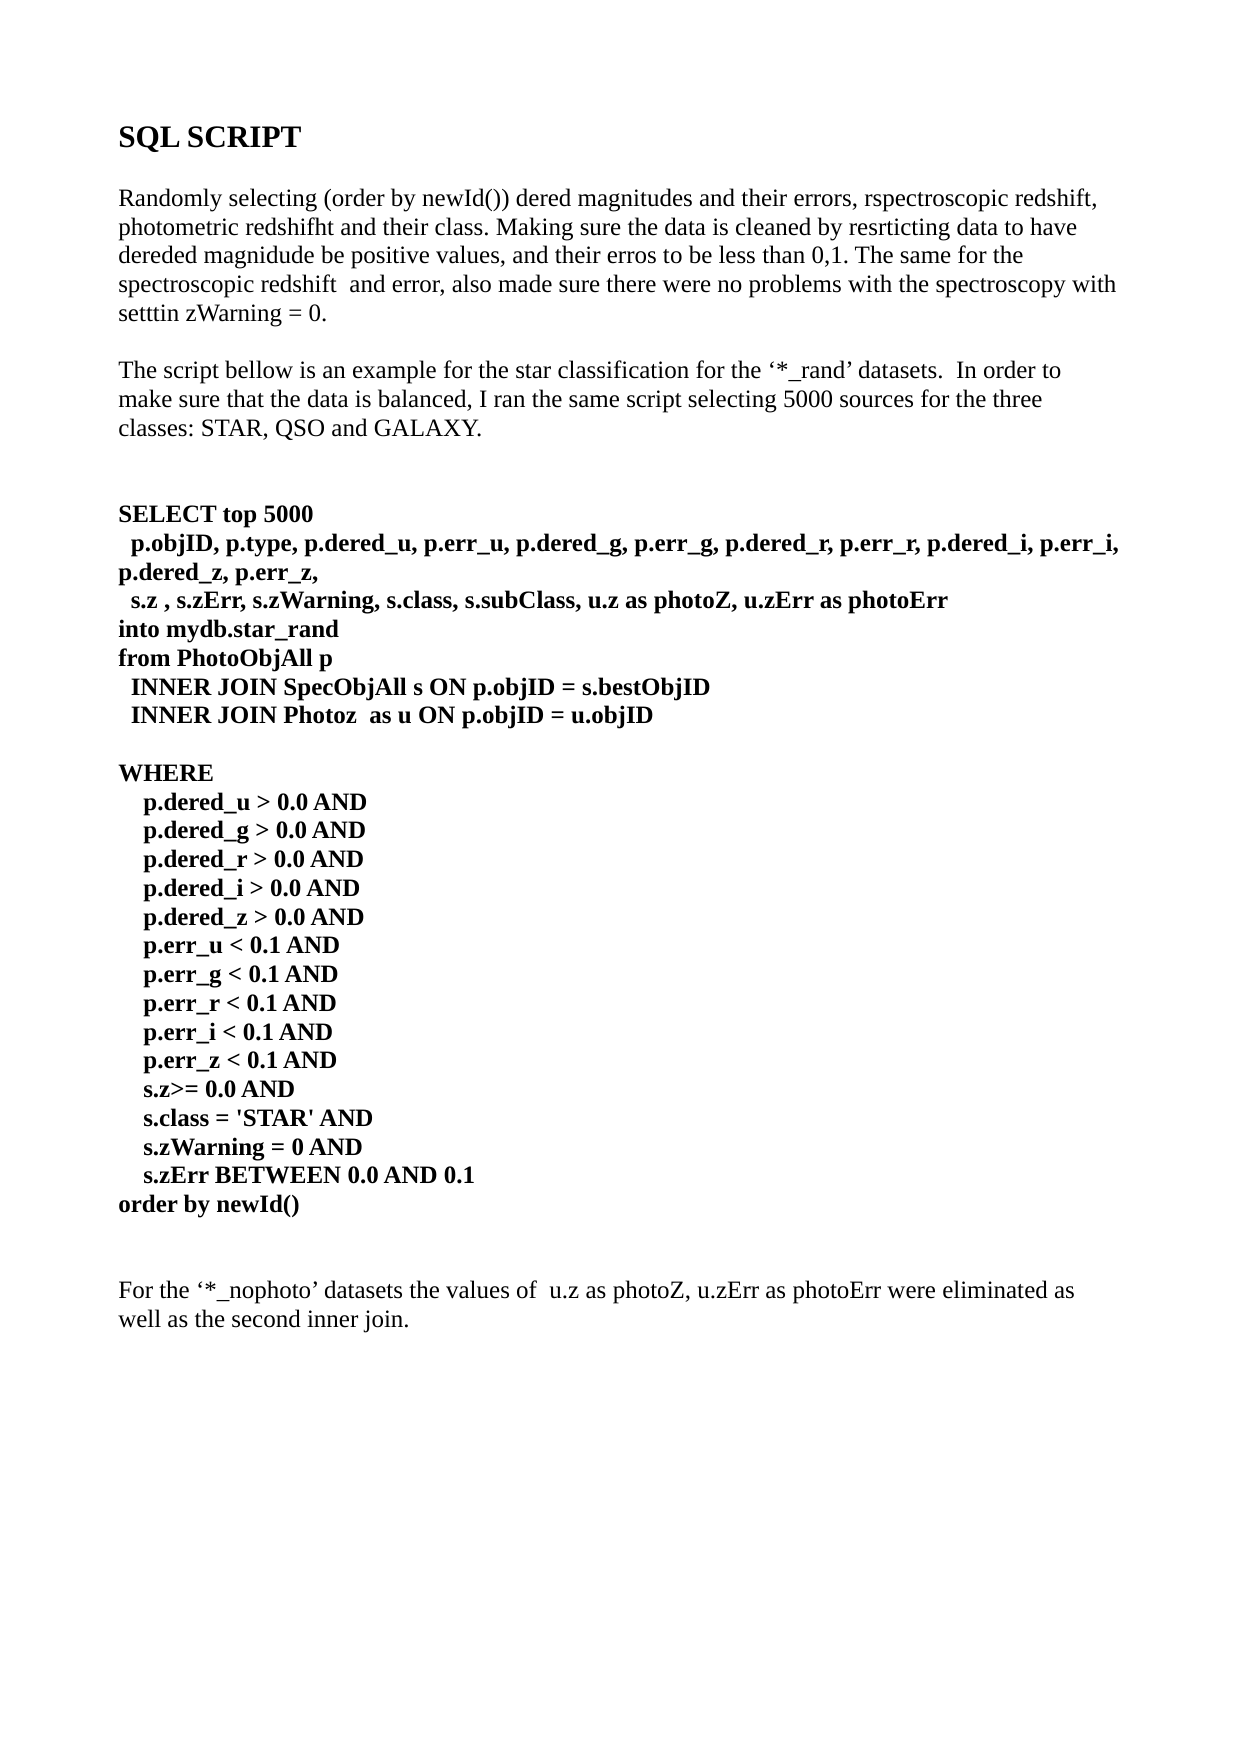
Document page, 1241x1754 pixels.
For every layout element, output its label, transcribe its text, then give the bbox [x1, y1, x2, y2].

text p.dered_r > 0.0 AND [118, 844, 1122, 873]
text p.dered_i > 0.0 AND [118, 873, 1122, 902]
text SQL SCRIPT [118, 118, 1122, 154]
text p.err_u < 0.1 AND [118, 930, 1122, 959]
text For the ‘*_nophoto’ datasets the values of u.z as photoZ, u.zErr as photoErr were eliminated as well as the second inner join. [118, 1275, 1122, 1333]
text p.dered_g > 0.0 AND [118, 815, 1122, 844]
text s.class = 'STAR' AND [118, 1103, 1122, 1132]
text p.err_i < 0.1 AND [118, 1017, 1122, 1045]
text p.objID, p.type, p.dered_u, p.err_u, p.dered_g, p.err_g, p.dered_r, p.err_r, p.dered_i, p.err_i, p.dered_z, p.err_z, [118, 528, 1122, 585]
text order by newId() [118, 1189, 1122, 1218]
text WHERE [118, 758, 1122, 787]
text p.dered_u > 0.0 AND [118, 787, 1122, 815]
text s.z>= 0.0 AND [118, 1074, 1122, 1103]
text SELECT top 5000 [118, 499, 1122, 528]
text p.err_r < 0.1 AND [118, 988, 1122, 1017]
text p.dered_z > 0.0 AND [118, 902, 1122, 930]
text s.zWarning = 0 AND [118, 1132, 1122, 1160]
text INNER JOIN SpecObjAll s ON p.objID = s.bestObjID [118, 672, 1122, 700]
text p.err_z < 0.1 AND [118, 1045, 1122, 1074]
text INNER JOIN Photoz as u ON p.objID = u.objID [118, 700, 1122, 729]
text s.z , s.zErr, s.zWarning, s.class, s.subClass, u.z as photoZ, u.zErr as photoErr [118, 585, 1122, 614]
text into mydb.star_rand [118, 614, 1122, 643]
text p.err_g < 0.1 AND [118, 959, 1122, 988]
text s.zErr BETWEEN 0.0 AND 0.1 [118, 1160, 1122, 1189]
text from PhotoObjAll p [118, 643, 1122, 672]
text The script bellow is an example for the star classification for the ‘*_rand’ datasets. In order to make sure that the data is balanced, I ran the same script selecting 5000 sources for the three classes: STAR, QSO and GALAXY. [118, 355, 1122, 442]
text Randomly selecting (order by newId()) dered magnitudes and their errors, rspectroscopic redshift, photometric redshifht and their class. Making sure the data is cleaned by resrticting data to have dereded magnidude be positive values, and their erros to be less than 0,1. The same for the spectroscopic redshift and error, also made sure there were no problems with the spectroscopy with setttin zWarning = 0. [118, 183, 1122, 327]
